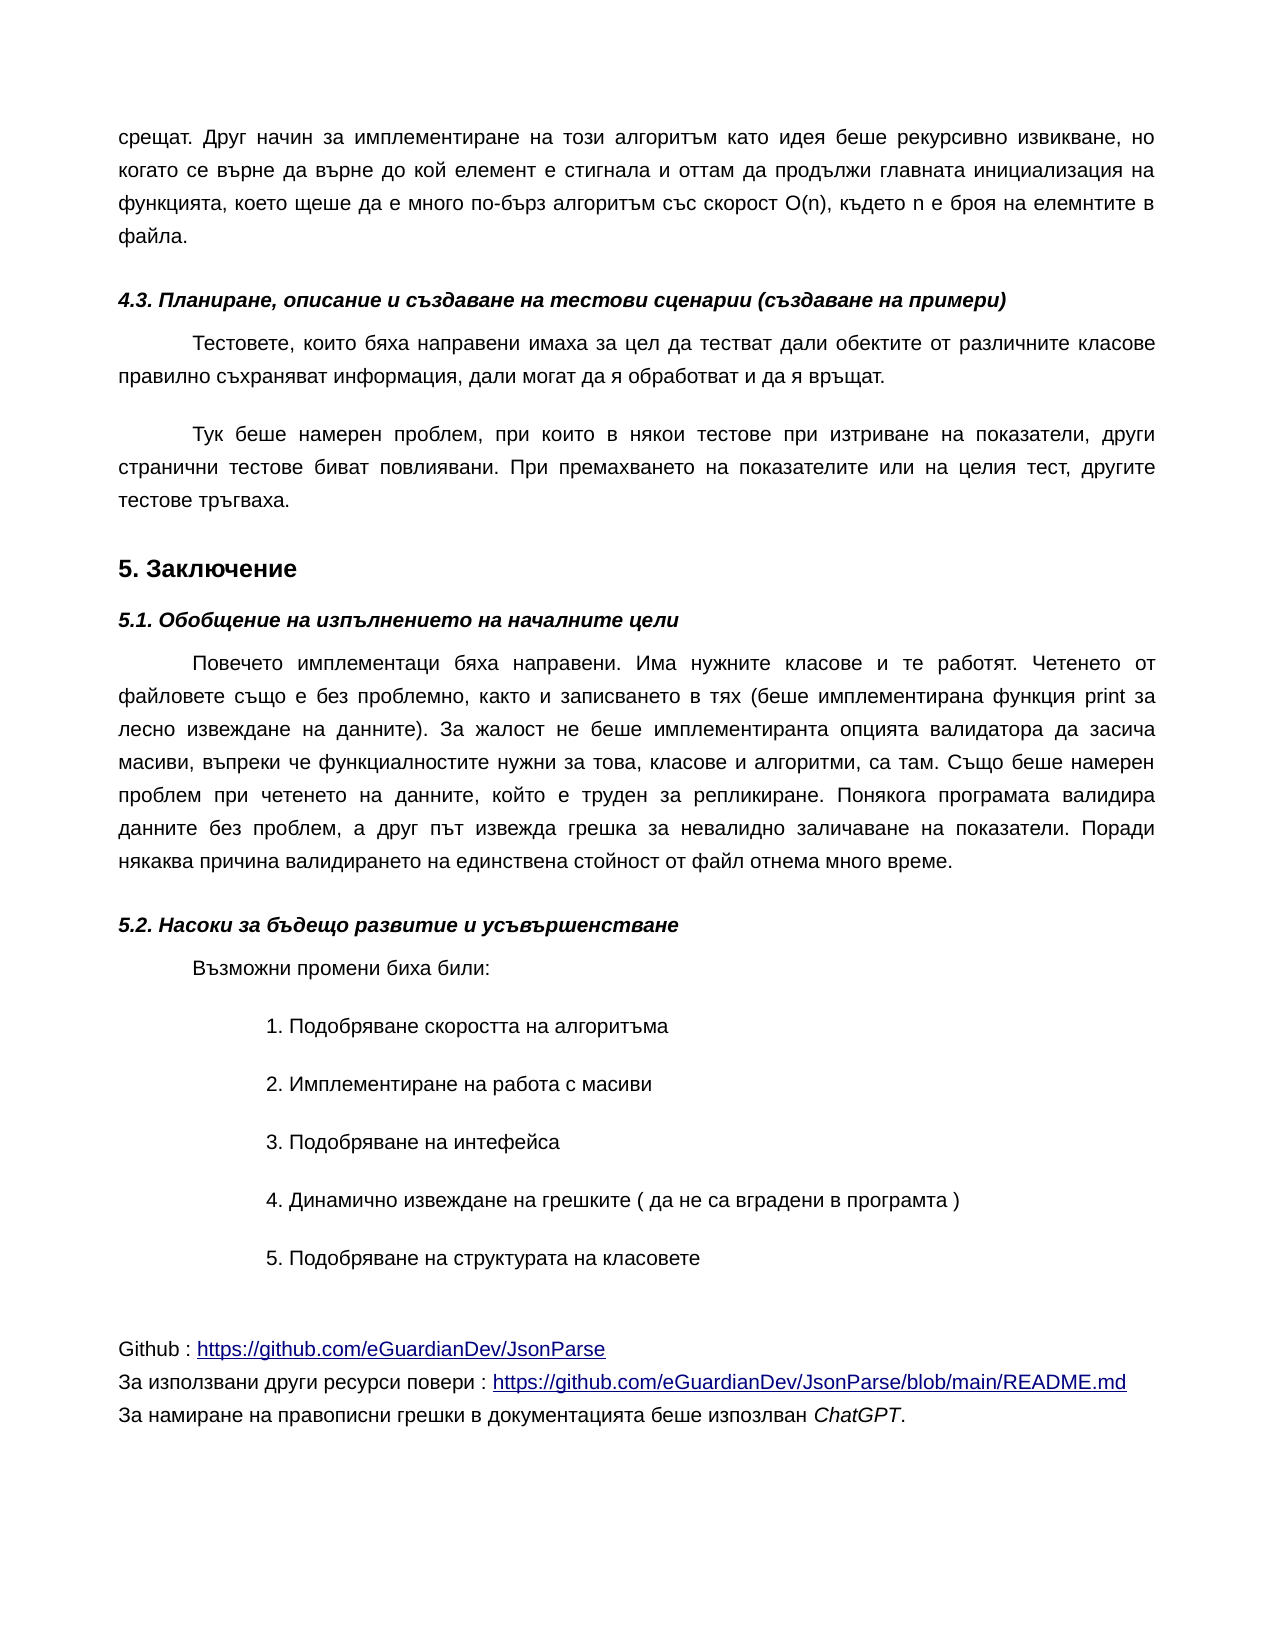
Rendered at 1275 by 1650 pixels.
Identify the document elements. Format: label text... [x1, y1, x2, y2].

text 5. Подобряване на структурата на класовете [118, 1239, 1157, 1272]
text срещат. Друг начин за имплементиране на този алгоритъм като идея беше рекурсивно извикване, но когато се върне да върне до кой елемент е стигнала и оттам да продължи главната инициализация на функцията, което щеше да е много по-бърз алгоритъм със скорост O(n), където n е броя на елемнтите в файла. [118, 118, 1157, 250]
text Тук беше намерен проблем, при които в някои тестове при изтриване на показатели, други странични тестове биват повлиявани. При премахването на показателите или на целия тест, другите тестове тръгваха. [118, 415, 1157, 514]
text 4. Динамично извеждане на грешките ( да не са вградени в програмта ) [118, 1181, 1157, 1214]
text Възможни промени биха били: [118, 949, 1157, 982]
text 2. Имплементиране на работа с масиви [118, 1065, 1157, 1098]
text 1. Подобряване скоростта на алгоритъма [118, 1007, 1157, 1040]
subtitle 5.1. Обобщение на изпълнението на началните цели [118, 608, 1157, 632]
subtitle 4.3. Планиране, описание и създаване на тестови сценарии (създаване на примери) [118, 288, 1157, 312]
text 3. Подобряване на интефейса [118, 1123, 1157, 1156]
subtitle 5. Заключение [118, 554, 1157, 583]
subtitle 5.2. Насоки за бъдещо развитие и усъвършенстване [118, 913, 1157, 937]
text Github : https://github.com/eGuardianDev/JsonParse [118, 1330, 1157, 1363]
text За използвани други ресурси повери : https://github.com/eGuardianDev/JsonParse/blob/main/README.md [118, 1363, 1157, 1396]
text Повечето имплементаци бяха направени. Има нужните класове и те работят. Четенето от файловете също е без проблемно, както и записването в тях (беше имплементирана функция print за лесно извеждане на данните). За жалост не беше имплементиранта опцията валидатора да засича масиви, въпреки че функциалностите нужни за това, класове и алгоритми, са там. Също беше намерен проблем при четенето на данните, който е труден за репликиране. Понякога програмата валидира данните без проблем, а друг път извежда грешка за невалидно заличаване на показатели. Поради някаква причина валидирането на единствена стойност от файл отнема много време. [118, 644, 1157, 875]
text За намиране на правописни грешки в документацията беше изпозлван ChatGPT. [118, 1396, 1157, 1429]
text Тестовете, които бяха направени имаха за цел да тестват дали обектите от различните класове правилно съхраняват информация, дали могат да я обработват и да я връщат. [118, 324, 1157, 390]
